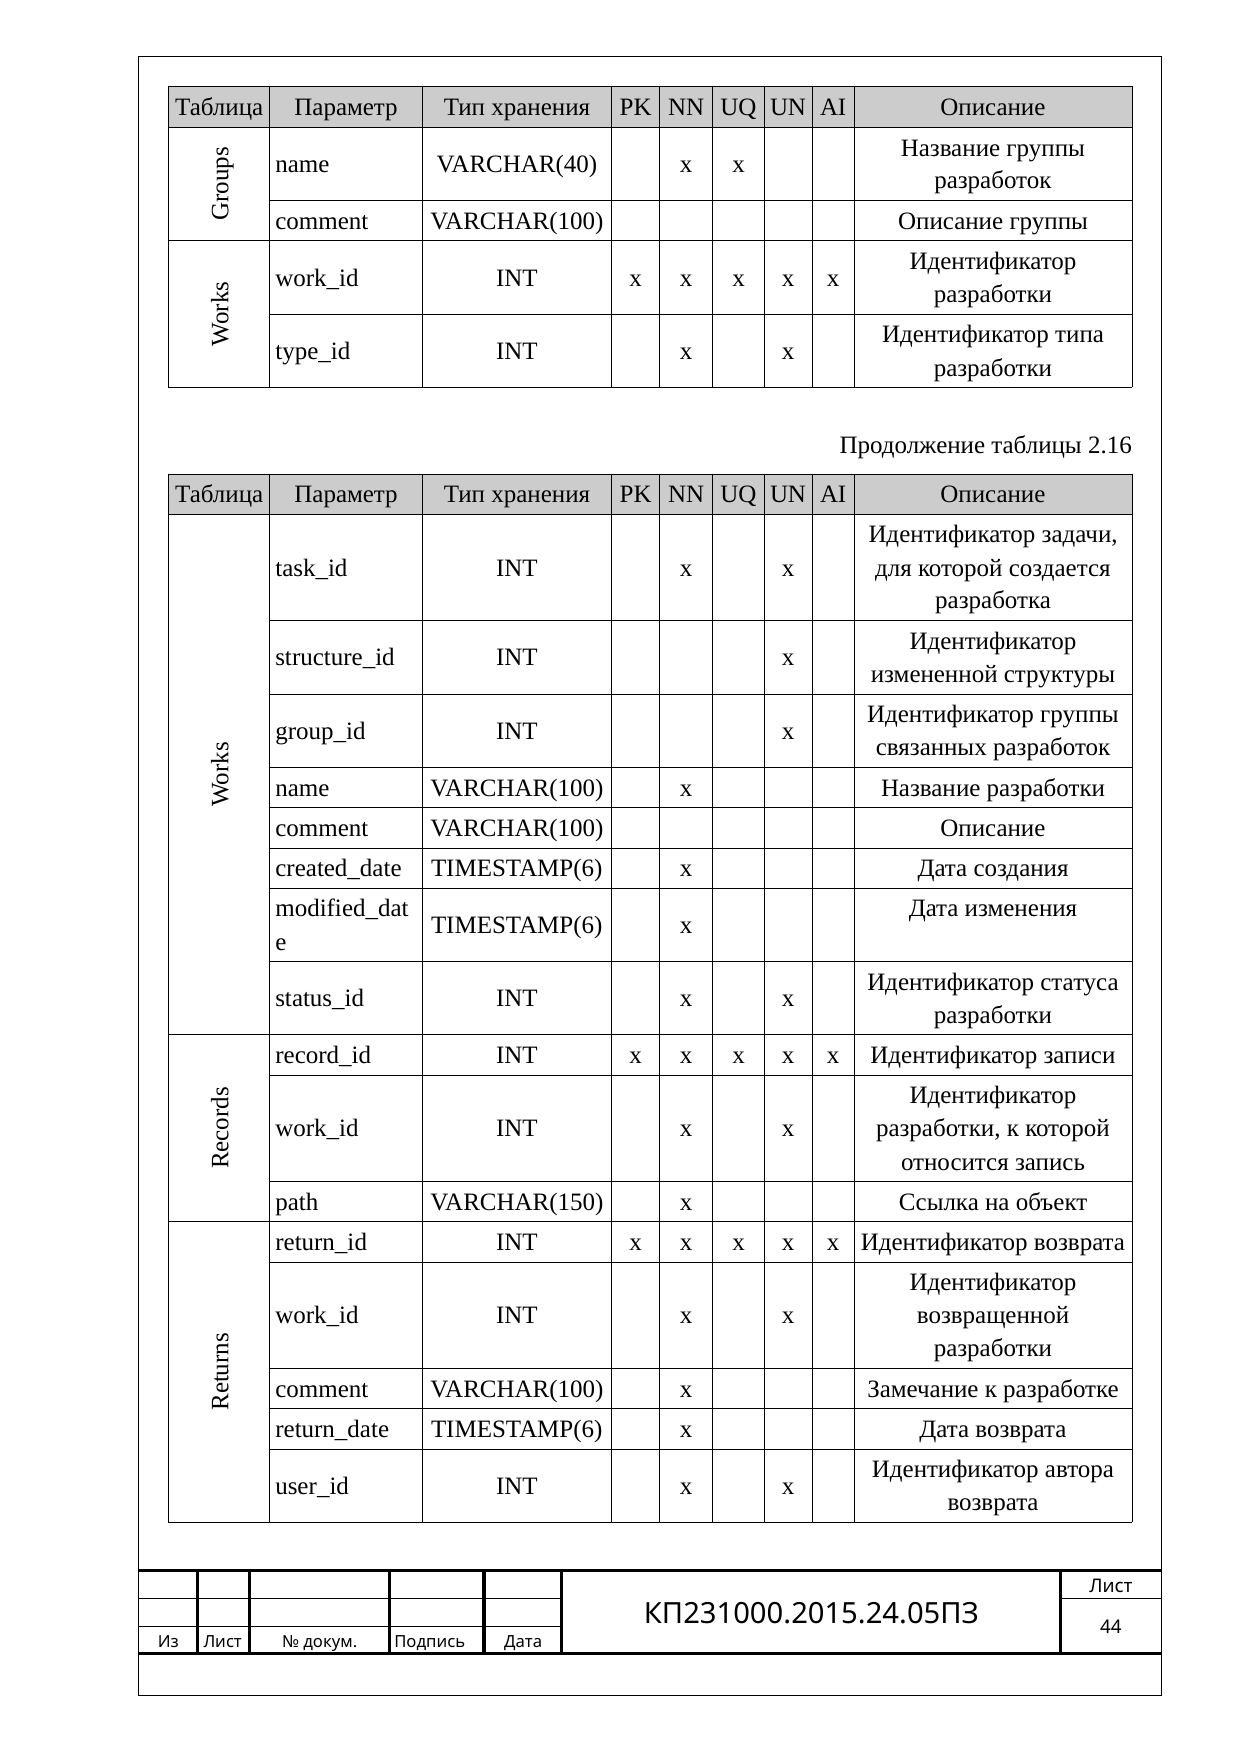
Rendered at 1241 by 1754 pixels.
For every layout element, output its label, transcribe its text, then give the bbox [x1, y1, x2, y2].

table_cell VARCHAR(100) [423, 808, 611, 847]
table_cell Замечание к разработке [855, 1369, 1132, 1408]
table_cell [612, 808, 659, 847]
table_cell comment [270, 201, 422, 240]
table_cell Идентификатор возвращенной разработки [855, 1263, 1132, 1368]
table_cell [765, 201, 812, 240]
table_cell [612, 849, 659, 888]
table_cell comment [270, 1369, 422, 1408]
table_cell [813, 1409, 854, 1449]
table_cell x [660, 1182, 712, 1221]
table_cell x [612, 241, 659, 314]
table_cell x [660, 889, 712, 961]
table_cell x [813, 1222, 854, 1262]
table_cell x [660, 1263, 712, 1368]
table_cell type_id [270, 315, 422, 387]
table_cell [660, 201, 712, 240]
table_cell [813, 889, 854, 961]
table_cell [813, 1076, 854, 1181]
table_cell VARCHAR(40) [423, 128, 611, 200]
table_header UN [765, 475, 812, 514]
table_cell structure_id [270, 621, 422, 693]
table_cell [713, 515, 764, 620]
table_cell INT [423, 241, 611, 314]
table_cell [713, 808, 764, 847]
table_cell x [765, 515, 812, 620]
table_cell [813, 768, 854, 807]
table_cell [713, 695, 764, 767]
table_cell x [765, 621, 812, 693]
table_cell work_id [270, 1263, 422, 1368]
table_cell [612, 695, 659, 767]
table_cell [813, 515, 854, 620]
table_cell [612, 201, 659, 240]
table_header UQ [713, 475, 764, 514]
table_cell [612, 1409, 659, 1449]
table_cell x [612, 1222, 659, 1262]
table_cell [660, 621, 712, 693]
table_cell work_id [270, 1076, 422, 1181]
table_cell x [660, 1076, 712, 1181]
table_cell path [270, 1182, 422, 1221]
table_cell [612, 962, 659, 1034]
table_header AI [813, 475, 854, 514]
table_cell [813, 808, 854, 847]
table_cell [612, 128, 659, 200]
table_cell VARCHAR(100) [423, 201, 611, 240]
table_cell [612, 1369, 659, 1408]
table_header NN [660, 87, 712, 127]
table_cell Идентификатор измененной структуры [855, 621, 1132, 693]
table_cell Идентификатор задачи, для которой создается разработка [855, 515, 1132, 620]
table_cell [612, 1182, 659, 1221]
table_cell created_date [270, 849, 422, 888]
table_cell Records [169, 1035, 269, 1221]
table_cell [713, 201, 764, 240]
table_cell user_id [270, 1450, 422, 1522]
table_cell x [660, 1369, 712, 1408]
table_header PK [612, 475, 659, 514]
table_header Таблица [169, 475, 269, 514]
table_cell [612, 1263, 659, 1368]
table_cell x [765, 1035, 812, 1075]
table_cell [713, 1409, 764, 1449]
table_cell x [660, 128, 712, 200]
table_cell INT [423, 515, 611, 620]
table_cell VARCHAR(100) [423, 768, 611, 807]
table_cell Описание [855, 808, 1132, 847]
text Продолжение таблицы 2.16 [168, 430, 1132, 459]
table_cell Дата возврата [855, 1409, 1132, 1449]
table_header Описание [855, 87, 1132, 127]
table_cell [813, 849, 854, 888]
table_cell [612, 1450, 659, 1522]
table_cell Works [169, 515, 269, 1034]
table_cell comment [270, 808, 422, 847]
table_cell x [713, 241, 764, 314]
table_cell [765, 128, 812, 200]
table_cell Название разработки [855, 768, 1132, 807]
table_cell [713, 1450, 764, 1522]
table_cell x [660, 1409, 712, 1449]
table_cell INT [423, 1450, 611, 1522]
table_cell Название группы разработок [855, 128, 1132, 200]
table_cell [813, 315, 854, 387]
table_cell [765, 808, 812, 847]
table_cell x [765, 1450, 812, 1522]
table_header Параметр [270, 475, 422, 514]
table_cell [813, 621, 854, 693]
table_cell Идентификатор автора возврата [855, 1450, 1132, 1522]
table_cell return_id [270, 1222, 422, 1262]
table_cell Ссылка на объект [855, 1182, 1132, 1221]
table_cell [765, 849, 812, 888]
table_cell Идентификатор записи [855, 1035, 1132, 1075]
table_header Параметр [270, 87, 422, 127]
table_cell Works [169, 241, 269, 387]
table_header AI [813, 87, 854, 127]
table_cell Groups [169, 128, 269, 240]
table_cell [765, 768, 812, 807]
table_cell [765, 1369, 812, 1408]
table_cell Идентификатор статуса разработки [855, 962, 1132, 1034]
table_cell [813, 1182, 854, 1221]
table_cell [813, 128, 854, 200]
table_cell INT [423, 1076, 611, 1181]
table_cell [660, 695, 712, 767]
table_cell x [713, 1222, 764, 1262]
table_cell x [765, 962, 812, 1034]
table_cell INT [423, 962, 611, 1034]
table_header NN [660, 475, 712, 514]
table_cell [713, 889, 764, 961]
table_cell [660, 808, 712, 847]
table_cell TIMESTAMP(6) [423, 1409, 611, 1449]
table_cell x [612, 1035, 659, 1075]
table_cell [765, 889, 812, 961]
table_cell task_id [270, 515, 422, 620]
table_cell TIMESTAMP(6) [423, 849, 611, 888]
table_cell Описание группы [855, 201, 1132, 240]
table_cell x [813, 1035, 854, 1075]
table_cell [813, 1369, 854, 1408]
table_cell x [660, 768, 712, 807]
table_cell x [660, 1222, 712, 1262]
table_cell name [270, 768, 422, 807]
table_cell work_id [270, 241, 422, 314]
table_cell status_id [270, 962, 422, 1034]
table_cell INT [423, 1222, 611, 1262]
table_cell Идентификатор разработки, к которой относится запись [855, 1076, 1132, 1181]
table_cell [713, 1369, 764, 1408]
table_cell modified_date [270, 889, 422, 961]
table_cell x [660, 515, 712, 620]
table_cell x [660, 962, 712, 1034]
table_cell INT [423, 1263, 611, 1368]
table_cell Идентификатор типа разработки [855, 315, 1132, 387]
table_cell [813, 201, 854, 240]
table_cell Идентификатор возврата [855, 1222, 1132, 1262]
table_cell x [813, 241, 854, 314]
table_header UQ [713, 87, 764, 127]
table_cell TIMESTAMP(6) [423, 889, 611, 961]
table_cell [713, 315, 764, 387]
table_cell [612, 889, 659, 961]
table_cell INT [423, 695, 611, 767]
table_cell x [660, 1035, 712, 1075]
table_cell Идентификатор группы связанных разработок [855, 695, 1132, 767]
table_cell [813, 962, 854, 1034]
table_cell x [765, 1222, 812, 1262]
table_cell [765, 1409, 812, 1449]
table_cell x [660, 241, 712, 314]
table_cell Идентификатор разработки [855, 241, 1132, 314]
table_header PK [612, 87, 659, 127]
table_cell VARCHAR(100) [423, 1369, 611, 1408]
table_cell Дата изменения [855, 889, 1132, 961]
table_cell [713, 621, 764, 693]
table_cell [713, 1076, 764, 1181]
table_cell INT [423, 315, 611, 387]
table_cell [713, 768, 764, 807]
table_cell x [660, 1450, 712, 1522]
table_cell record_id [270, 1035, 422, 1075]
table_header Описание [855, 475, 1132, 514]
table_cell [813, 1263, 854, 1368]
table_cell x [660, 315, 712, 387]
table_cell [713, 962, 764, 1034]
table_cell x [713, 128, 764, 200]
table_cell [713, 1182, 764, 1221]
table_cell x [765, 1076, 812, 1181]
table_cell [612, 515, 659, 620]
table_cell VARCHAR(150) [423, 1182, 611, 1221]
table_cell INT [423, 1035, 611, 1075]
table_cell x [765, 695, 812, 767]
table_cell [612, 1076, 659, 1181]
table_cell x [765, 1263, 812, 1368]
table_cell group_id [270, 695, 422, 767]
table_cell x [713, 1035, 764, 1075]
table_cell x [660, 849, 712, 888]
table_header Тип хранения [423, 87, 611, 127]
table_cell [813, 695, 854, 767]
table_cell [612, 768, 659, 807]
table_cell name [270, 128, 422, 200]
table_cell return_date [270, 1409, 422, 1449]
table_cell [813, 1450, 854, 1522]
table_cell [612, 315, 659, 387]
table_cell [713, 849, 764, 888]
table_cell Returns [169, 1222, 269, 1522]
table_cell [713, 1263, 764, 1368]
table_cell [765, 1182, 812, 1221]
table_header Тип хранения [423, 475, 611, 514]
table_cell Дата создания [855, 849, 1132, 888]
table_cell [612, 621, 659, 693]
table_cell x [765, 241, 812, 314]
table_header UN [765, 87, 812, 127]
table_cell x [765, 315, 812, 387]
table_cell INT [423, 621, 611, 693]
table_header Таблица [169, 87, 269, 127]
